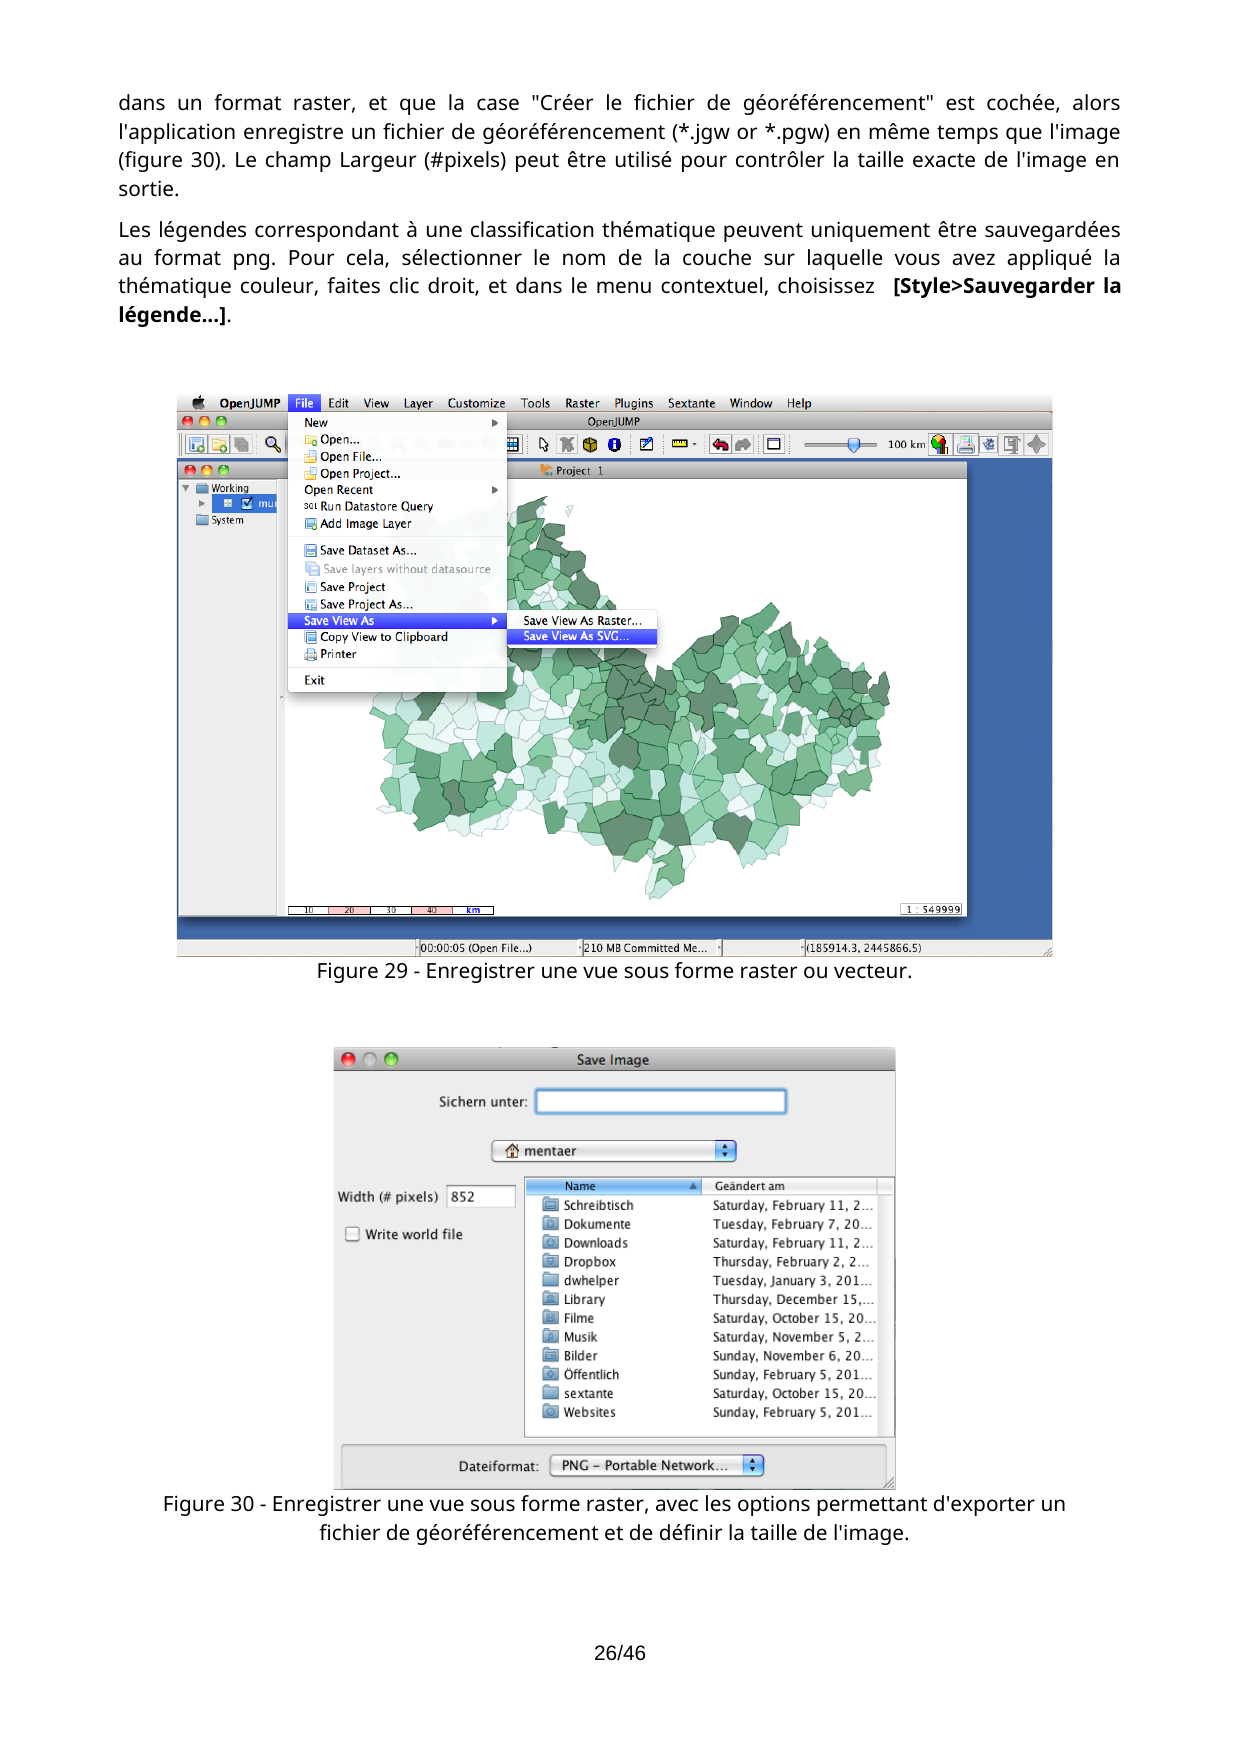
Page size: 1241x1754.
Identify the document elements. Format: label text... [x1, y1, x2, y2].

picture [333, 1047, 896, 1490]
text dans un format raster, et que la case "Créer le fichier de géoréférencement" est cochée, alors l'application enregistre un fichier de géoréférencement (*.jgw or *.pgw) en même temps que l'image (figure 30). Le champ Largeur (#pixels) peut être utilisé pour contrôler la taille exacte de l'image en sortie. [118, 88, 1122, 202]
text Les légendes correspondant à une classification thématique peuvent uniquement être sauvegardées au format png. Pour cela, sélectionner le nom de la couche sur laquelle vous avez appliqué la thématique couleur, faites clic droit, et dans le menu contextuel, choisissez [Style>Sauvegarder la légende...]. [118, 215, 1122, 328]
picture [176, 394, 1053, 957]
text Figure 30 - Enregistrer une vue sous forme raster, avec les options permettant d'exporter un fichier de géoréférencement et de définir la taille de l'image. [154, 1060, 1075, 1546]
text Figure 29 - Enregistrer une vue sous forme raster ou vecteur. [154, 407, 1075, 985]
